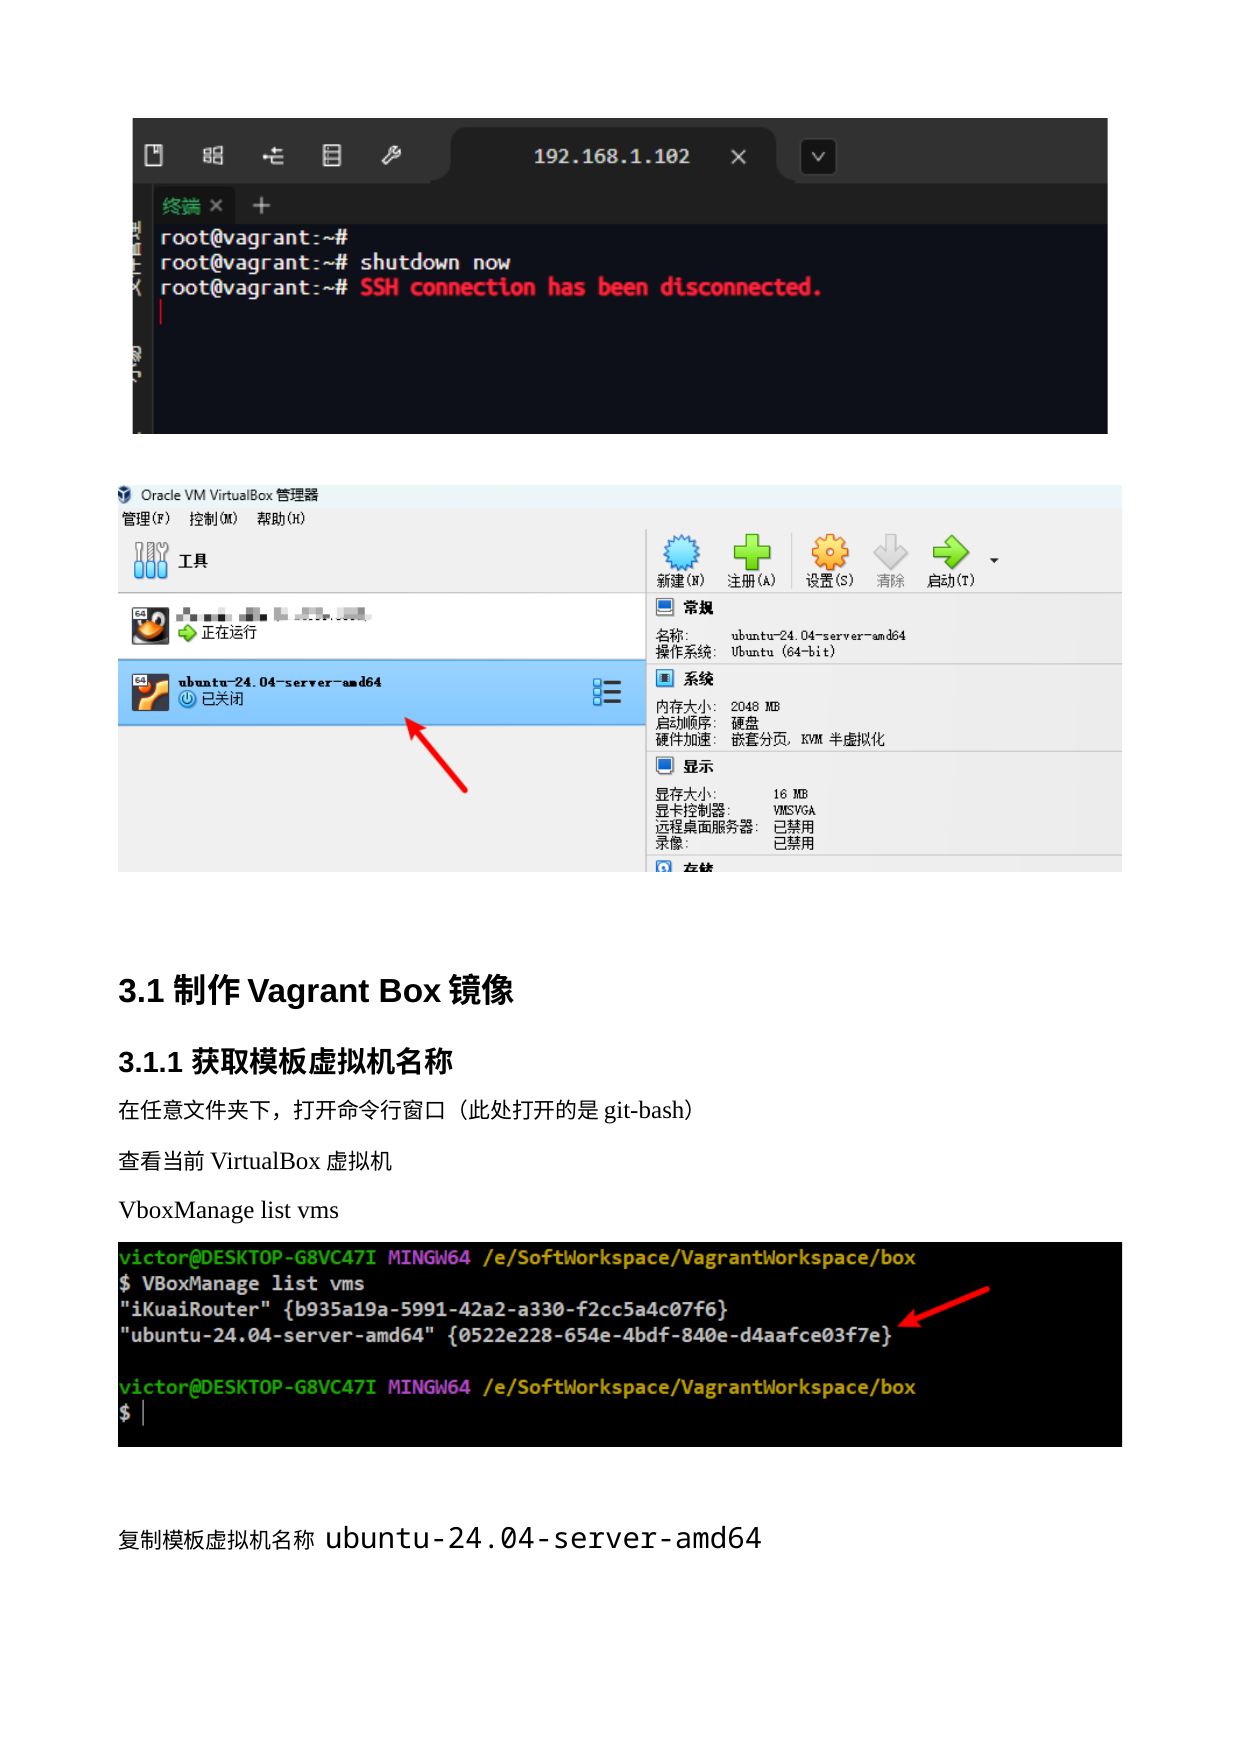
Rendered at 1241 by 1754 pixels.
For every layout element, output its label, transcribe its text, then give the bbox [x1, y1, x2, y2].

picture [118, 1242, 1123, 1447]
text 复制模板虚拟机名称 ubuntu-24.04-server-amd64 [118, 1517, 1122, 1557]
subtitle 3.1 制作Vagrant Box镜像 [118, 963, 1122, 1012]
picture [118, 485, 1123, 872]
picture [132, 118, 1108, 434]
text VboxManage list vms [118, 1195, 1122, 1224]
text 在任意文件夹下，打开命令行窗口（此处打开的是git-bash） [118, 1093, 1122, 1125]
text 查看当前VirtualBox虚拟机 [118, 1144, 1122, 1176]
subtitle 3.1.1 获取模板虚拟机名称 [118, 1039, 1122, 1081]
